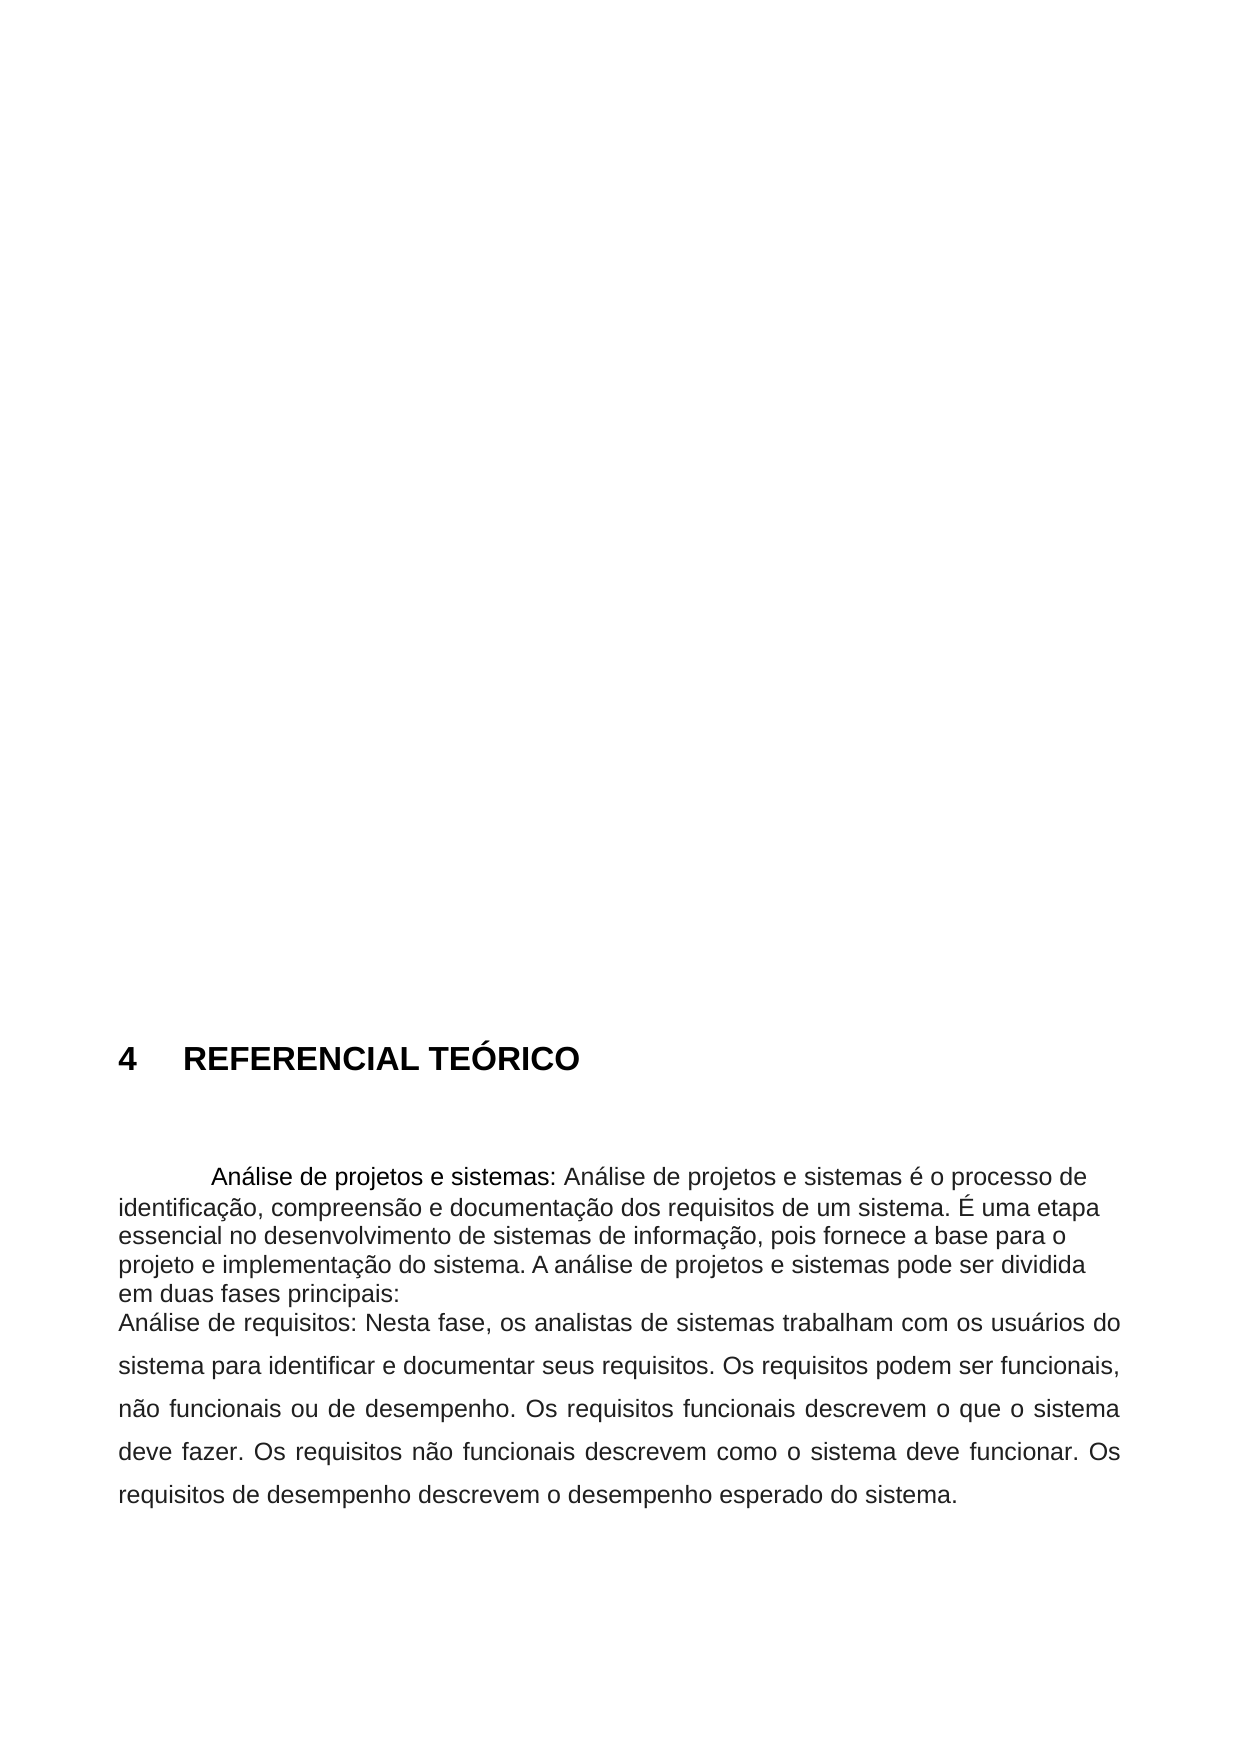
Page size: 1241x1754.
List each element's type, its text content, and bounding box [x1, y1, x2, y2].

text Análise de requisitos: Nesta fase, os analistas de sistemas trabalham com os usuários do sistema para identificar e documentar seus requisitos. Os requisitos podem ser funcionais, não funcionais ou de desempenho. Os requisitos funcionais descrevem o que o sistema deve fazer. Os requisitos não funcionais descrevem como o sistema deve funcionar. Os requisitos de desempenho descrevem o desempenho esperado do sistema. [118, 1308, 1122, 1509]
text 4 REFERENCIAL TEÓRICO [118, 1039, 1122, 1077]
text Análise de projetos e sistemas: Análise de projetos e sistemas é o processo de identificação, compreensão e documentação dos requisitos de um sistema. É uma etapa essencial no desenvolvimento de sistemas de informação, pois fornece a base para o projeto e implementação do sistema. A análise de projetos e sistemas pode ser dividida em duas fases principais: [118, 1154, 1122, 1308]
